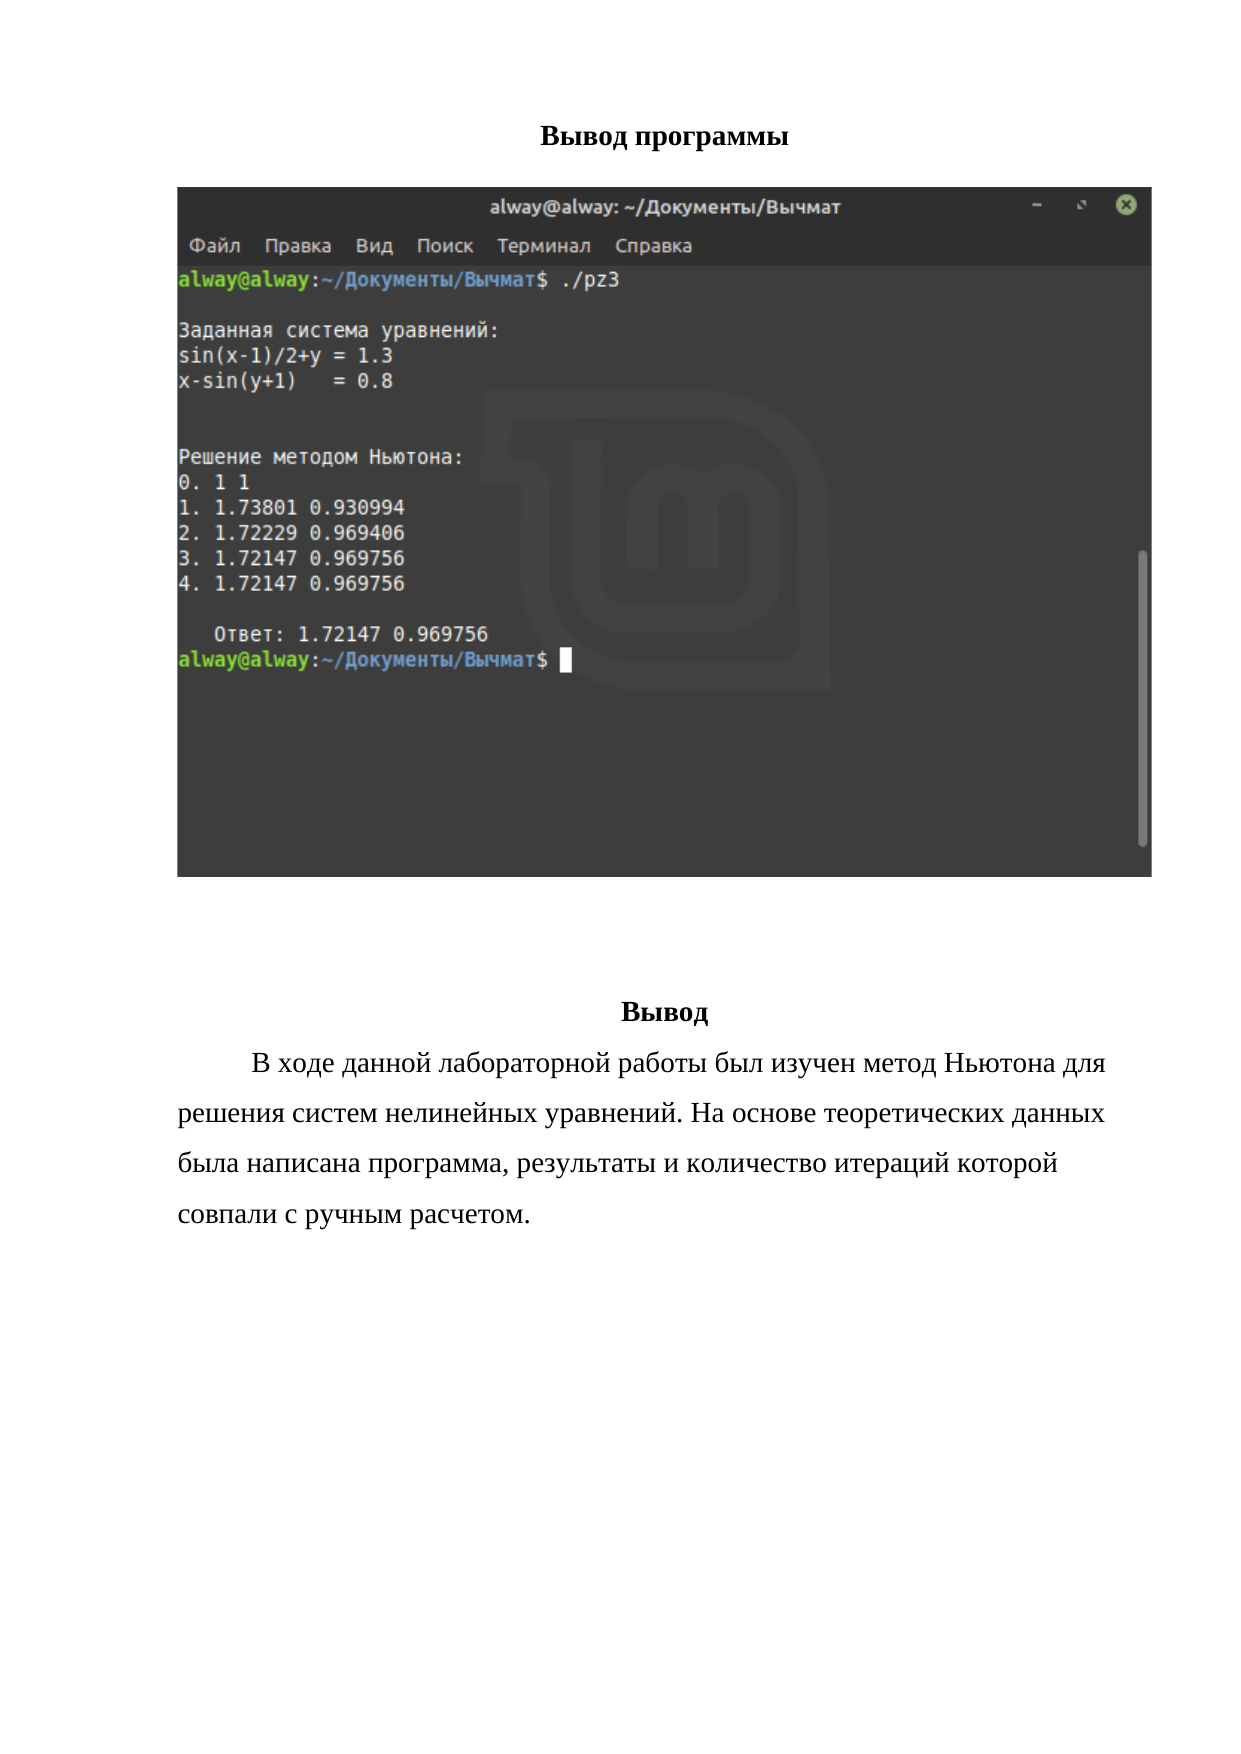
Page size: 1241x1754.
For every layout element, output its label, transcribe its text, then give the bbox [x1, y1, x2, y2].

picture [177, 187, 1152, 877]
text Вывод [177, 994, 1152, 1028]
text В ходе данной лабораторной работы был изучен метод Ньютона для решения систем нелинейных уравнений. На основе теоретических данных была написана программа, результаты и количество итераций которой совпали с ручным расчетом. [177, 1045, 1152, 1229]
text Вывод программы [177, 118, 1152, 152]
